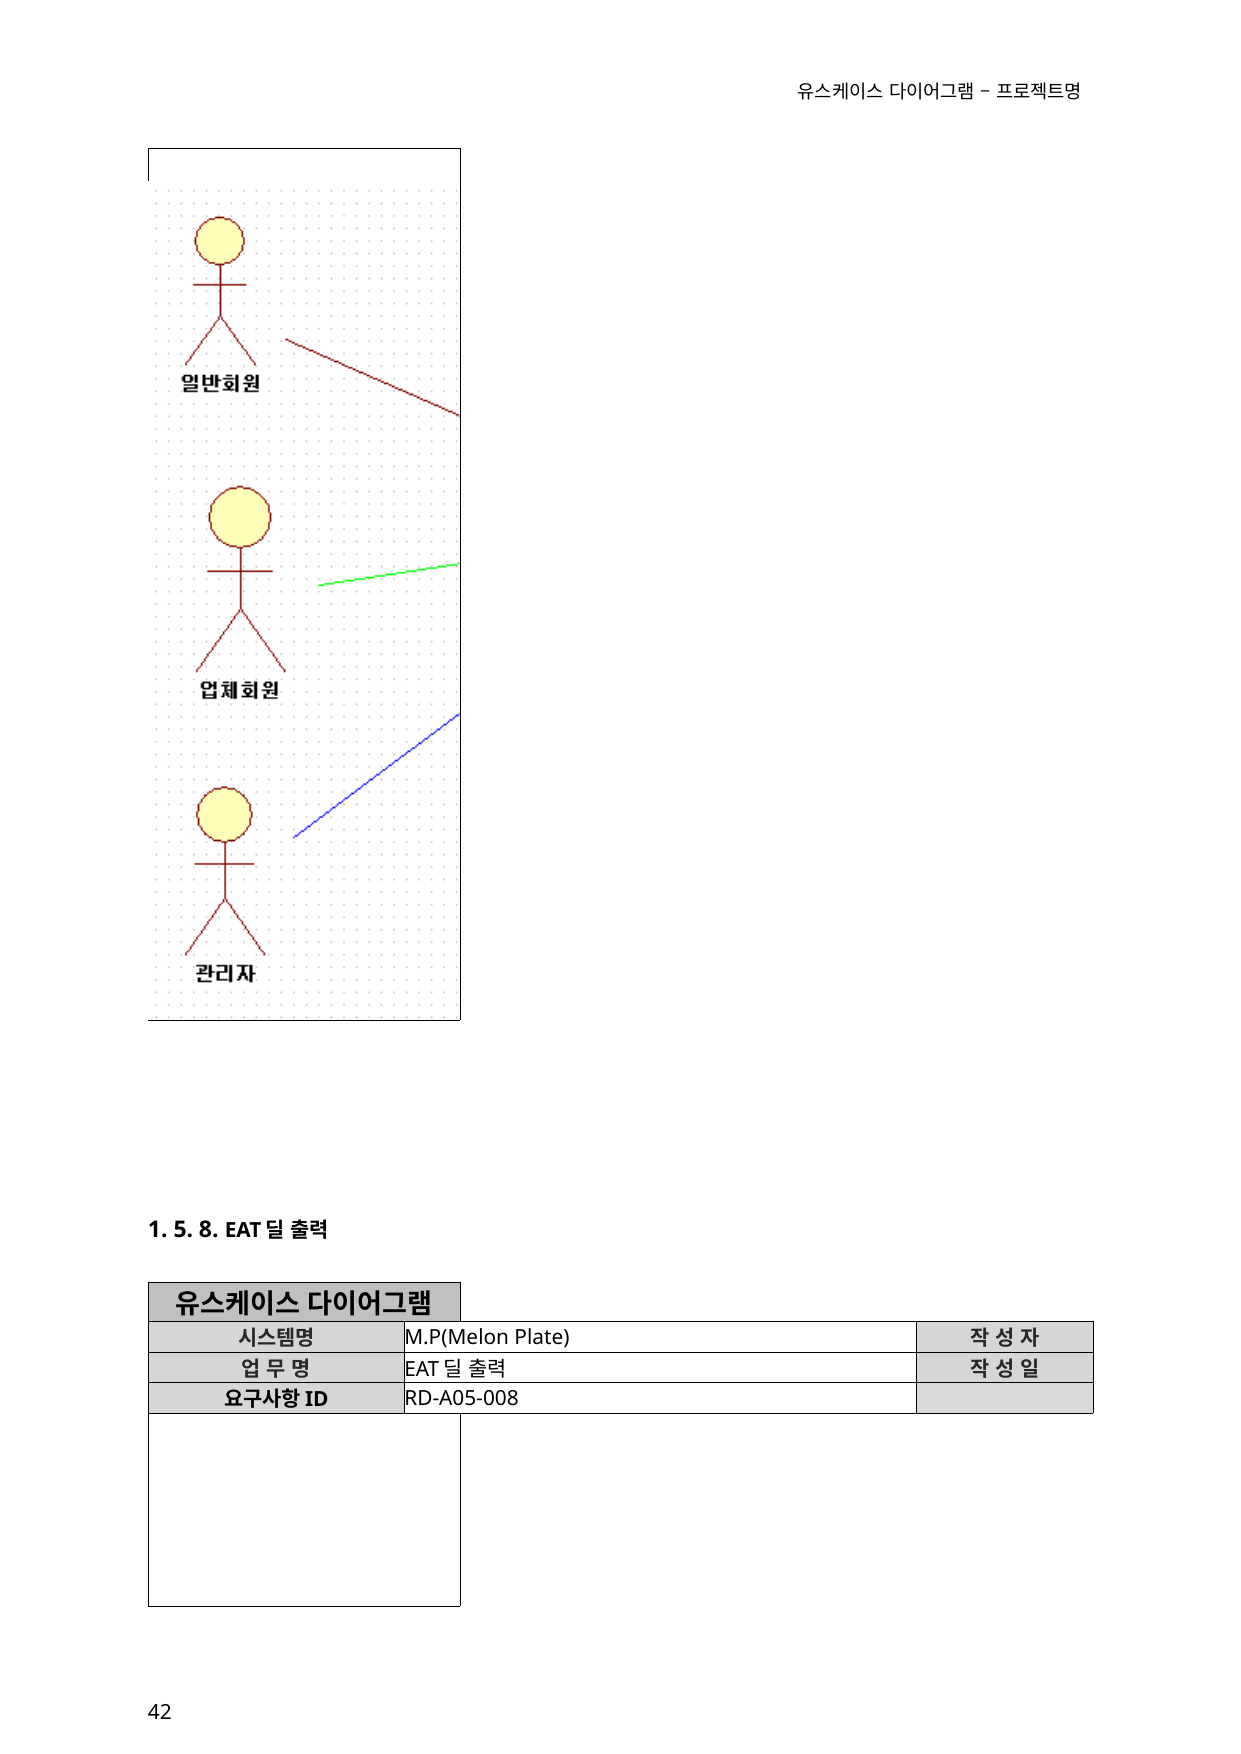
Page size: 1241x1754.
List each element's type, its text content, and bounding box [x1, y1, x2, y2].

table_header 유스케이스 다이어그램 [149, 1283, 460, 1321]
table_cell [149, 149, 460, 181]
table_cell EAT딜 출력 [405, 1353, 916, 1382]
table_cell M.P(Melon Plate) [405, 1322, 916, 1352]
table_cell 작 성 자 [917, 1322, 1093, 1352]
table_cell [461, 148, 1093, 1019]
table_cell 업 무 명 [149, 1353, 404, 1382]
table_header [461, 1282, 1093, 1321]
table_cell [917, 1383, 1093, 1413]
table_cell [461, 1414, 1093, 1606]
table_cell RD-A05-008 [405, 1383, 916, 1413]
table_cell 요구사항ID [149, 1383, 404, 1413]
title 1. 5. 8. EAT딜 출력 [148, 1207, 1092, 1244]
table_cell 작 성 일 [917, 1353, 1093, 1382]
table_cell [149, 1414, 460, 1606]
table_cell 시스템명 [149, 1322, 404, 1352]
picture [148, 181, 460, 1020]
